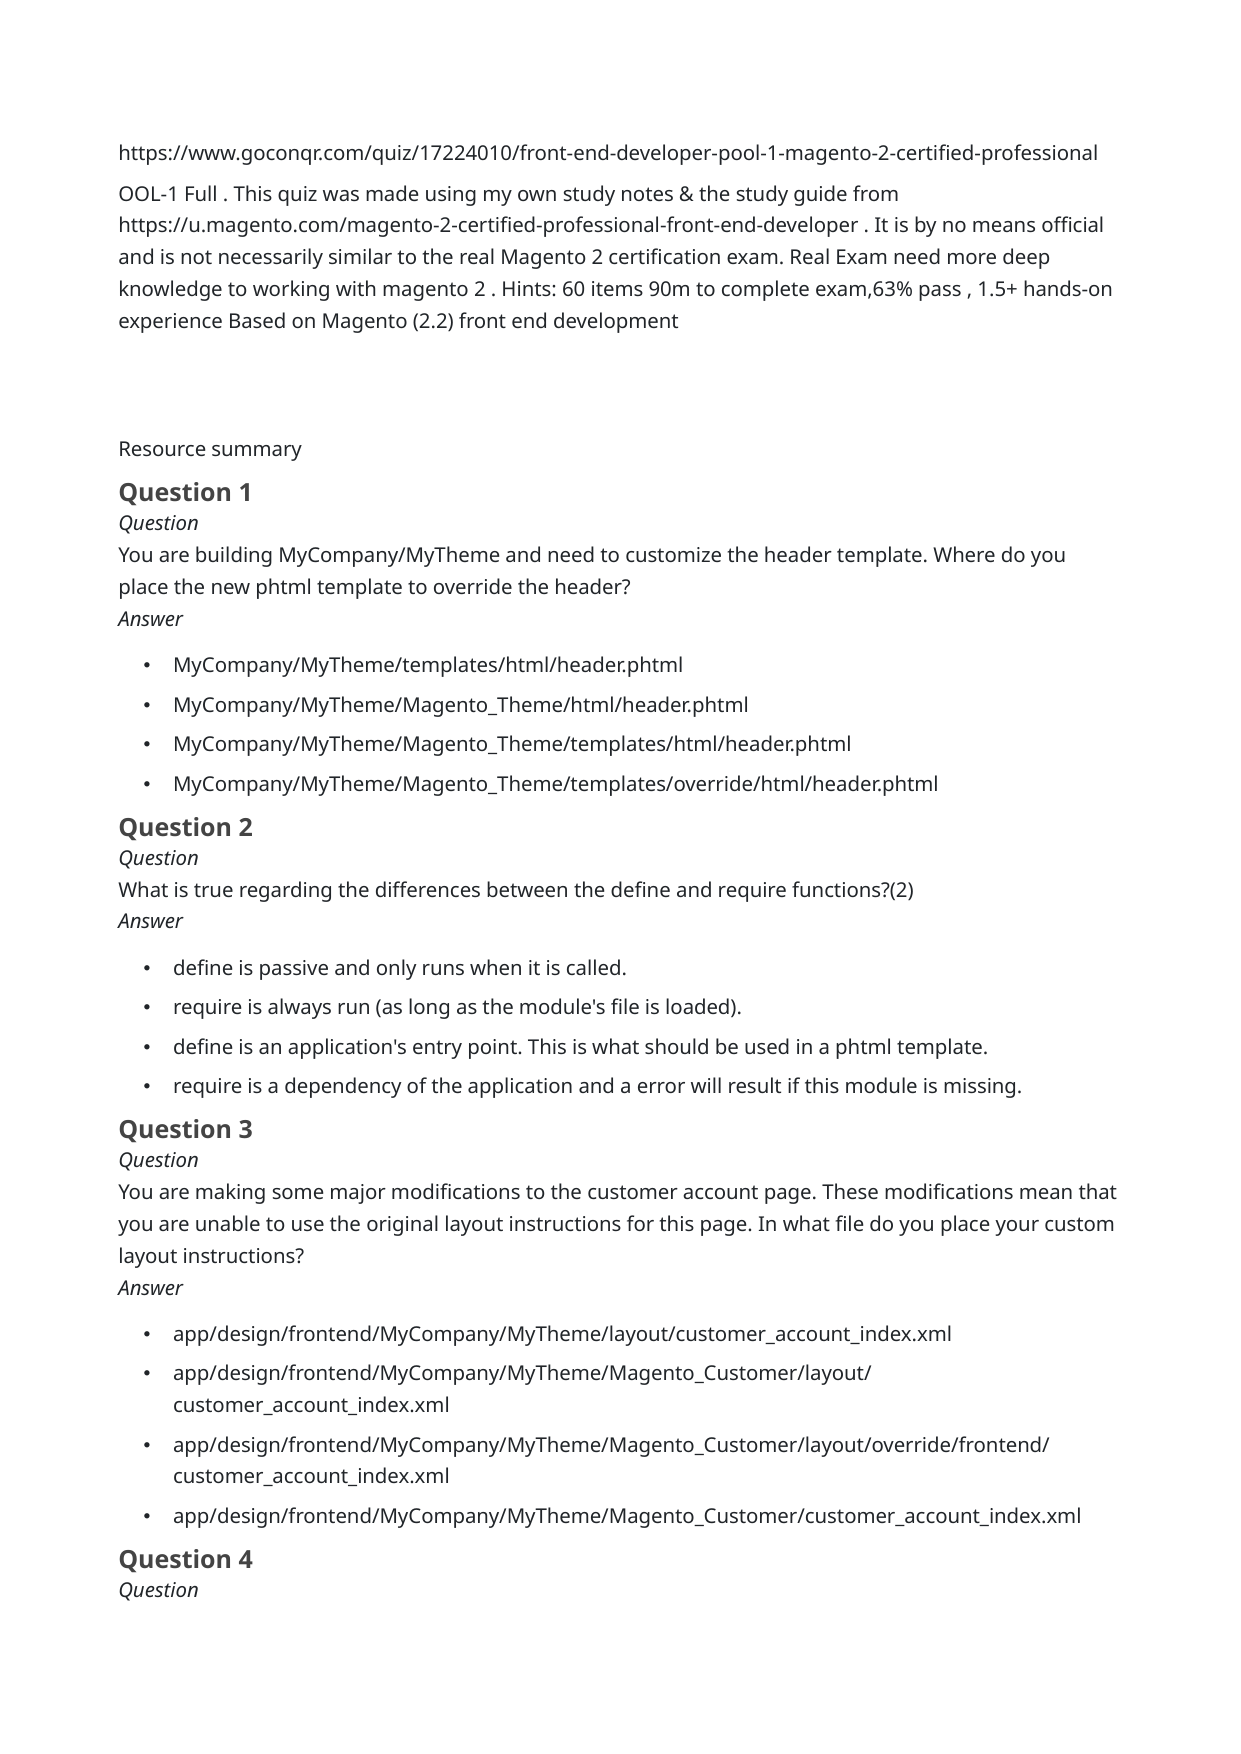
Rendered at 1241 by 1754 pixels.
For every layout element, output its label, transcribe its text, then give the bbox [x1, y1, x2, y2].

subtitle Resource summary [118, 434, 1122, 462]
subtitle Question 3 [118, 1112, 1122, 1146]
list app/design/frontend/MyCompany/MyTheme/Magento_Customer/layout/customer_account_index.xml [143, 1359, 1122, 1418]
text Question [118, 1576, 1122, 1603]
list require is always run (as long as the module's file is loaded). [143, 993, 1122, 1021]
text You are building MyCompany/MyTheme and need to customize the header template. Where do you place the new phtml template to override the header? [118, 541, 1122, 600]
list app/design/frontend/MyCompany/MyTheme/Magento_Customer/layout/override/frontend/customer_account_index.xml [143, 1430, 1122, 1490]
text Answer [118, 1273, 1122, 1301]
text Question [118, 509, 1122, 537]
list MyCompany/MyTheme/templates/html/header.phtml [143, 651, 1122, 678]
subtitle Question 2 [118, 809, 1122, 843]
list require is a dependency of the application and a error will result if this module is missing. [143, 1072, 1122, 1100]
list app/design/frontend/MyCompany/MyTheme/Magento_Customer/customer_account_index.xml [143, 1502, 1122, 1529]
text OOL-1 Full . This quiz was made using my own study notes & the study guide from https://u.magento.com/magento-2-certified-professional-front-end-developer . It is by no means official and is not necessarily similar to the real Magento 2 certification exam. Real Exam need more deep knowledge to working with magento 2 . Hints: 60 items 90m to complete exam,63% pass , 1.5+ hands-on experience Based on Magento (2.2) front end development [118, 179, 1122, 334]
text Answer [118, 604, 1122, 632]
list define is passive and only runs when it is called. [143, 953, 1122, 981]
list app/design/frontend/MyCompany/MyTheme/layout/customer_account_index.xml [143, 1319, 1122, 1347]
text What is true regarding the differences between the define and require functions?(2) [118, 875, 1122, 903]
list MyCompany/MyTheme/Magento_Theme/templates/html/header.phtml [143, 730, 1122, 758]
text Question [118, 843, 1122, 871]
text Answer [118, 907, 1122, 935]
subtitle Question 1 [118, 475, 1122, 509]
subtitle https://www.goconqr.com/quiz/17224010/front-end-developer-pool-1-magento-2-certified-professional [118, 139, 1122, 167]
text Question [118, 1146, 1122, 1174]
text You are making some major modifications to the customer account page. These modifications mean that you are unable to use the original layout instructions for this page. In what file do you place your custom layout instructions? [118, 1178, 1122, 1269]
subtitle Question 4 [118, 1541, 1122, 1576]
list MyCompany/MyTheme/Magento_Theme/templates/override/html/header.phtml [143, 769, 1122, 797]
list MyCompany/MyTheme/Magento_Theme/html/header.phtml [143, 690, 1122, 718]
list define is an application's entry point. This is what should be used in a phtml template. [143, 1032, 1122, 1060]
